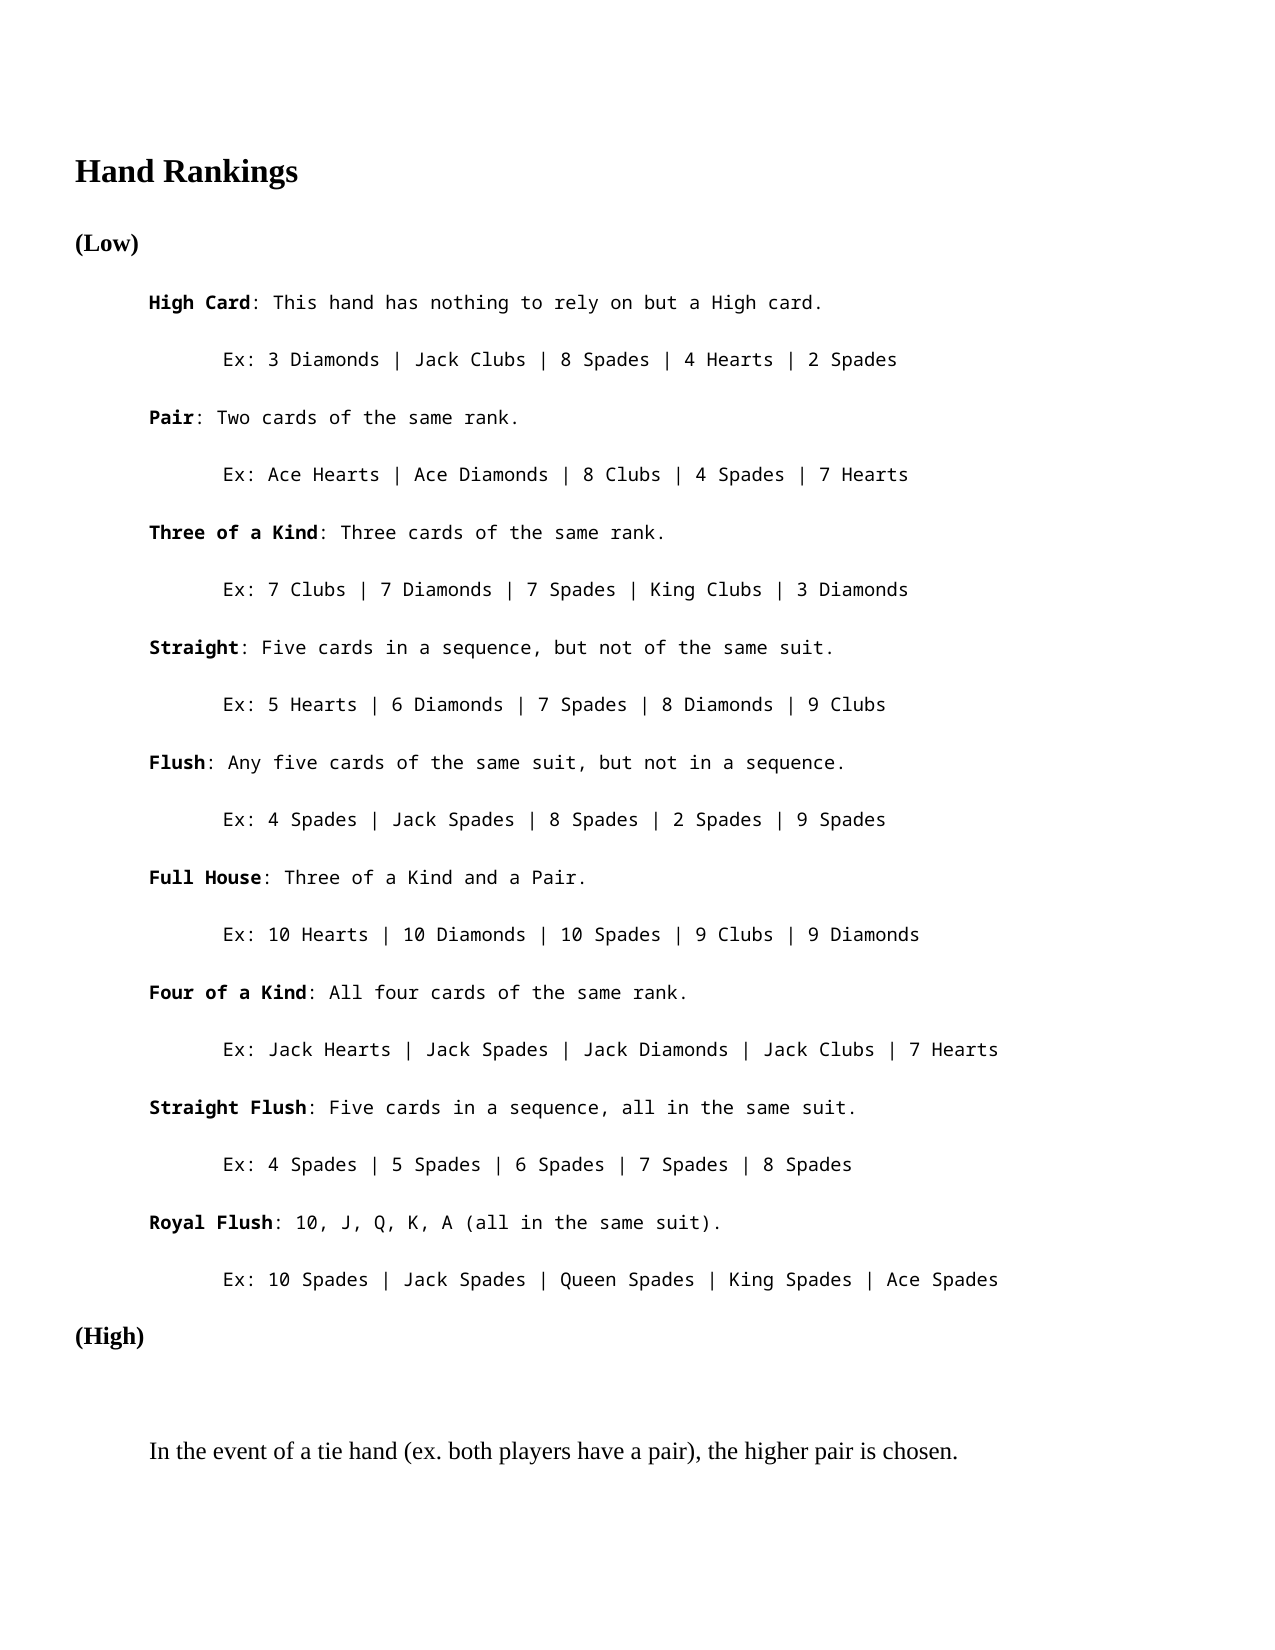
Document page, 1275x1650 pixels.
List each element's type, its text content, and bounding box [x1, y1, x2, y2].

text Royal Flush: 10, J, Q, K, A (all in the same suit). [75, 1206, 1200, 1234]
text (Low) [75, 228, 1200, 257]
text In the event of a tie hand (ex. both players have a pair), the higher pair is chosen. [75, 1436, 1200, 1464]
text High Card: This hand has nothing to rely on but a High card. [75, 286, 1200, 314]
text Four of a Kind: All four cards of the same rank. [75, 976, 1200, 1004]
text Ex: 4 Spades | Jack Spades | 8 Spades | 2 Spades | 9 Spades [75, 803, 1200, 832]
text Ex: 4 Spades | 5 Spades | 6 Spades | 7 Spades | 8 Spades [75, 1148, 1200, 1177]
text Ex: 7 Clubs | 7 Diamonds | 7 Spades | King Clubs | 3 Diamonds [75, 573, 1200, 602]
text Straight Flush: Five cards in a sequence, all in the same suit. [75, 1091, 1200, 1119]
text Pair: Two cards of the same rank. [75, 401, 1200, 429]
text Ex: 5 Hearts | 6 Diamonds | 7 Spades | 8 Diamonds | 9 Clubs [75, 688, 1200, 717]
text Full House: Three of a Kind and a Pair. [75, 861, 1200, 889]
text Ex: 3 Diamonds | Jack Clubs | 8 Spades | 4 Hearts | 2 Spades [75, 343, 1200, 372]
text Ex: 10 Hearts | 10 Diamonds | 10 Spades | 9 Clubs | 9 Diamonds [75, 918, 1200, 947]
text Three of a Kind: Three cards of the same rank. [75, 516, 1200, 544]
text Flush: Any five cards of the same suit, but not in a sequence. [75, 746, 1200, 774]
text Ex: Jack Hearts | Jack Spades | Jack Diamonds | Jack Clubs | 7 Hearts [75, 1033, 1200, 1062]
text (High) [75, 1321, 1200, 1349]
text Straight: Five cards in a sequence, but not of the same suit. [75, 631, 1200, 659]
text Ex: Ace Hearts | Ace Diamonds | 8 Clubs | 4 Spades | 7 Hearts [75, 458, 1200, 487]
text Hand Rankings [75, 152, 1200, 190]
text Ex: 10 Spades | Jack Spades | Queen Spades | King Spades | Ace Spades [75, 1263, 1200, 1292]
